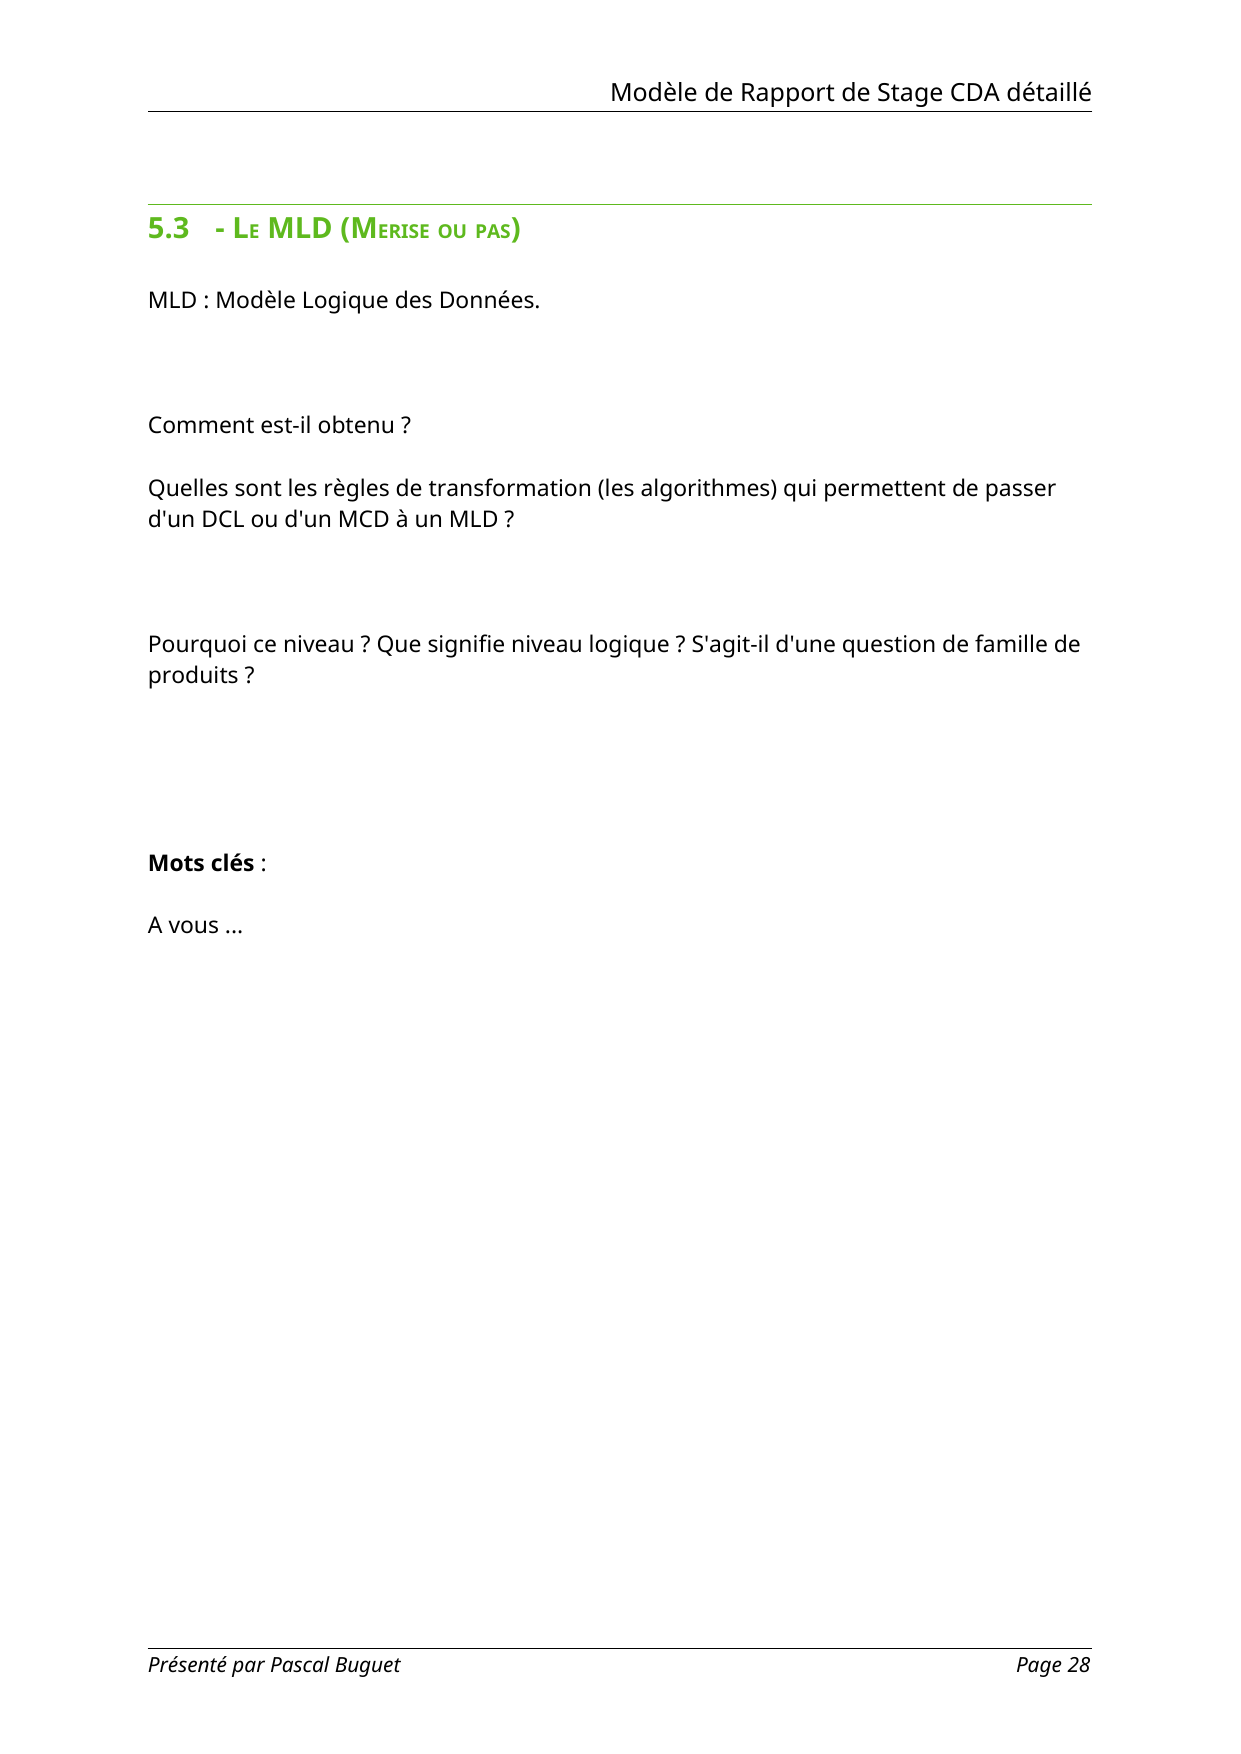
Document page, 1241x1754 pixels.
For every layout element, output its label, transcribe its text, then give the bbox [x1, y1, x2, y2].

subtitle - Le MLD (Merise ou pas) [148, 205, 1092, 247]
text Pourquoi ce niveau ? Que signifie niveau logique ? S'agit-il d'une question de famille de produits ? [148, 628, 1092, 691]
text Quelles sont les règles de transformation (les algorithmes) qui permettent de passer d'un DCL ou d'un MCD à un MLD ? [148, 472, 1092, 534]
text Comment est-il obtenu ? [148, 409, 1092, 441]
text Mots clés : [148, 847, 1092, 878]
text MLD : Modèle Logique des Données. [148, 284, 1092, 316]
text A vous ... [148, 909, 1092, 941]
